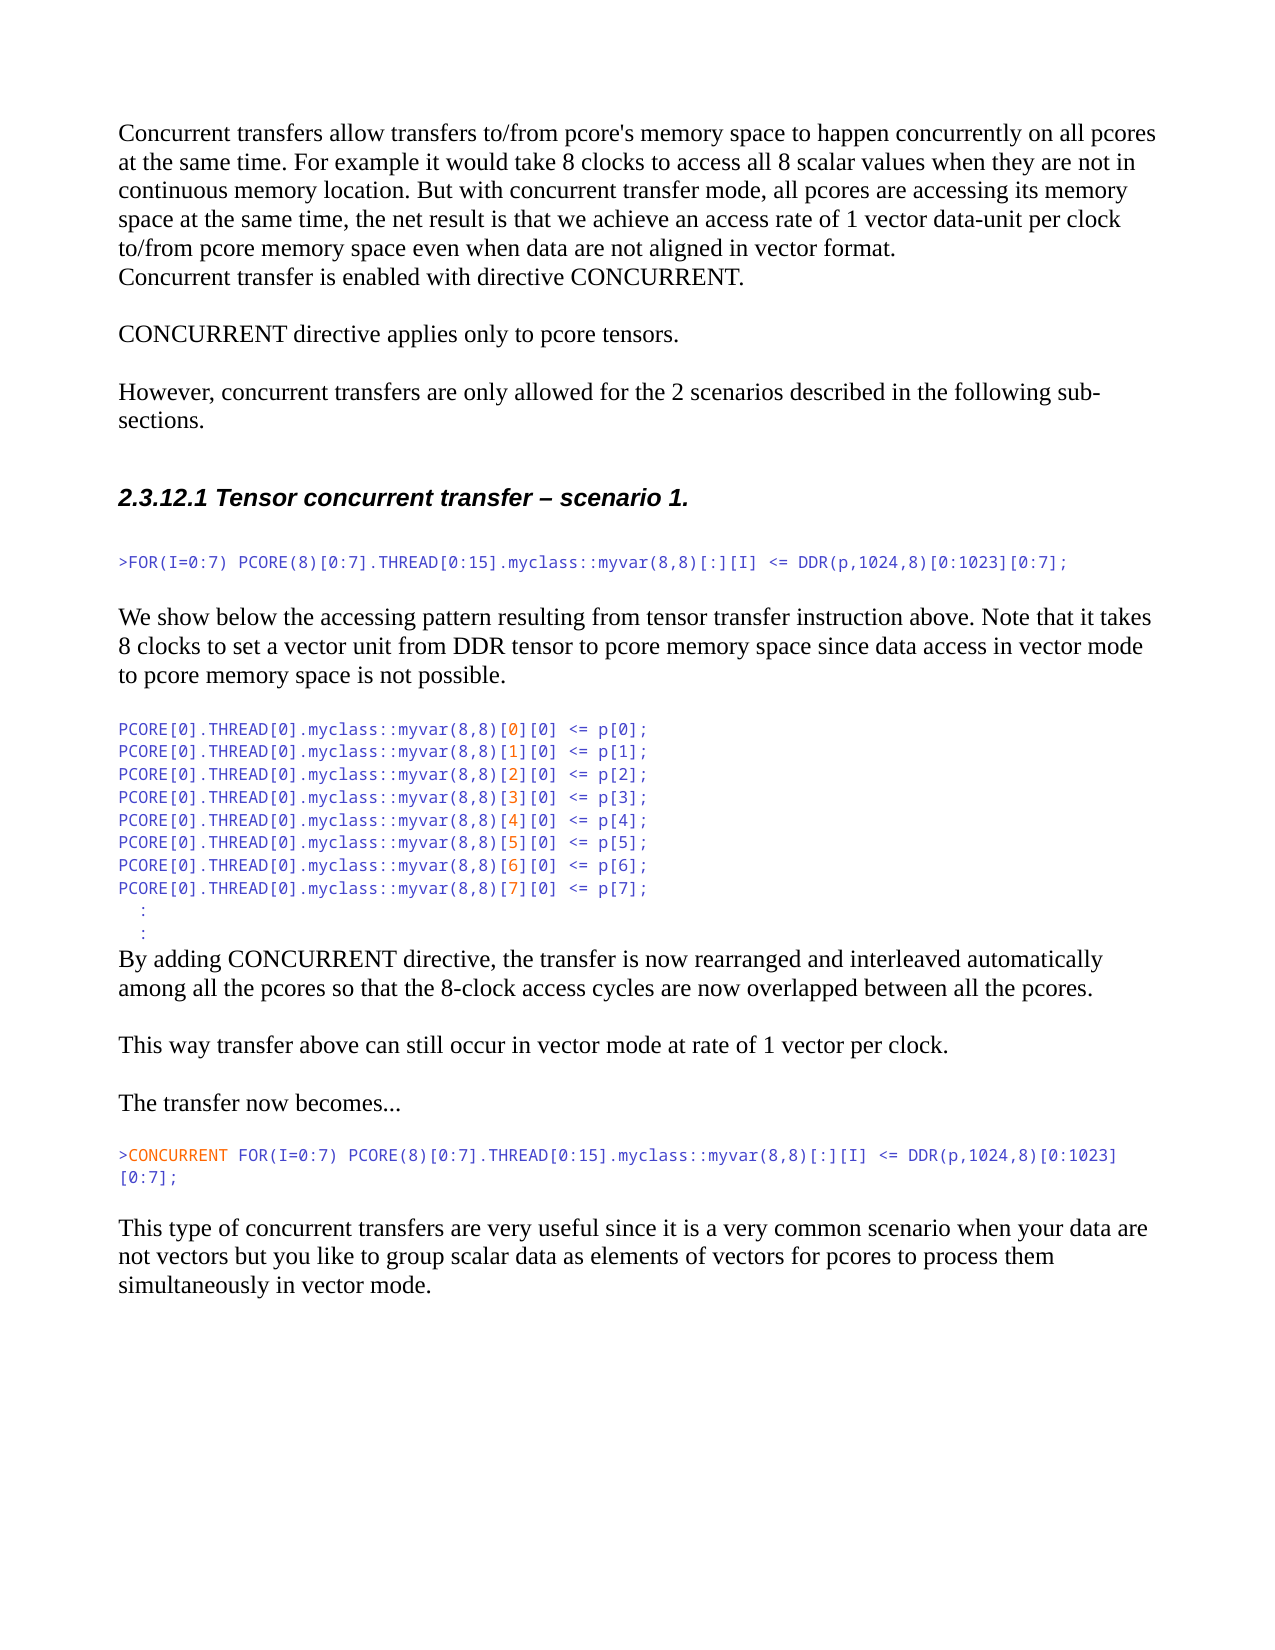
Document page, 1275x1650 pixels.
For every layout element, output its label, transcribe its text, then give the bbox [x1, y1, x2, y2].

text CONCURRENT directive applies only to pcore tensors. [118, 319, 1157, 348]
text : [118, 922, 1157, 944]
text >CONCURRENT FOR(I=0:7) PCORE(8)[0:7].THREAD[0:15].myclass::myvar(8,8)[:][I] <= DDR(p,1024,8)[0:1023][0:7]; [118, 1143, 1157, 1189]
text The transfer now becomes... [118, 1088, 1157, 1117]
text PCORE[0].THREAD[0].myclass::myvar(8,8)[1][0] <= p[1]; [118, 740, 1157, 763]
text >FOR(I=0:7) PCORE(8)[0:7].THREAD[0:15].myclass::myvar(8,8)[:][I] <= DDR(p,1024,8)[0:1023][0:7]; [118, 551, 1157, 573]
text PCORE[0].THREAD[0].myclass::myvar(8,8)[2][0] <= p[2]; [118, 763, 1157, 785]
text We show below the accessing pattern resulting from tensor transfer instruction above. Note that it takes 8 clocks to set a vector unit from DDR tensor to pcore memory space since data access in vector mode to pcore memory space is not possible. [118, 602, 1157, 688]
text PCORE[0].THREAD[0].myclass::myvar(8,8)[5][0] <= p[5]; [118, 831, 1157, 853]
text Concurrent transfers allow transfers to/from pcore's memory space to happen concurrently on all pcores at the same time. For example it would take 8 clocks to access all 8 scalar values when they are not in continuous memory location. But with concurrent transfer mode, all pcores are accessing its memory space at the same time, the net result is that we achieve an access rate of 1 vector data-unit per clock to/from pcore memory space even when data are not aligned in vector format. [118, 118, 1157, 262]
text By adding CONCURRENT directive, the transfer is now rearranged and interleaved automatically among all the pcores so that the 8-clock access cycles are now overlapped between all the pcores. [118, 944, 1157, 1002]
subtitle Tensor concurrent transfer – scenario 1. [118, 483, 1157, 512]
text This way transfer above can still occur in vector mode at rate of 1 vector per clock. [118, 1031, 1157, 1059]
text Concurrent transfer is enabled with directive CONCURRENT. [118, 262, 1157, 291]
text PCORE[0].THREAD[0].myclass::myvar(8,8)[0][0] <= p[0]; [118, 717, 1157, 740]
text PCORE[0].THREAD[0].myclass::myvar(8,8)[3][0] <= p[3]; [118, 785, 1157, 808]
text PCORE[0].THREAD[0].myclass::myvar(8,8)[7][0] <= p[7]; [118, 876, 1157, 899]
text : [118, 899, 1157, 922]
text However, concurrent transfers are only allowed for the 2 scenarios described in the following sub-sections. [118, 377, 1157, 434]
text PCORE[0].THREAD[0].myclass::myvar(8,8)[4][0] <= p[4]; [118, 808, 1157, 831]
text This type of concurrent transfers are very useful since it is a very common scenario when your data are not vectors but you like to group scalar data as elements of vectors for pcores to process them simultaneously in vector mode. [118, 1213, 1157, 1299]
text PCORE[0].THREAD[0].myclass::myvar(8,8)[6][0] <= p[6]; [118, 853, 1157, 876]
